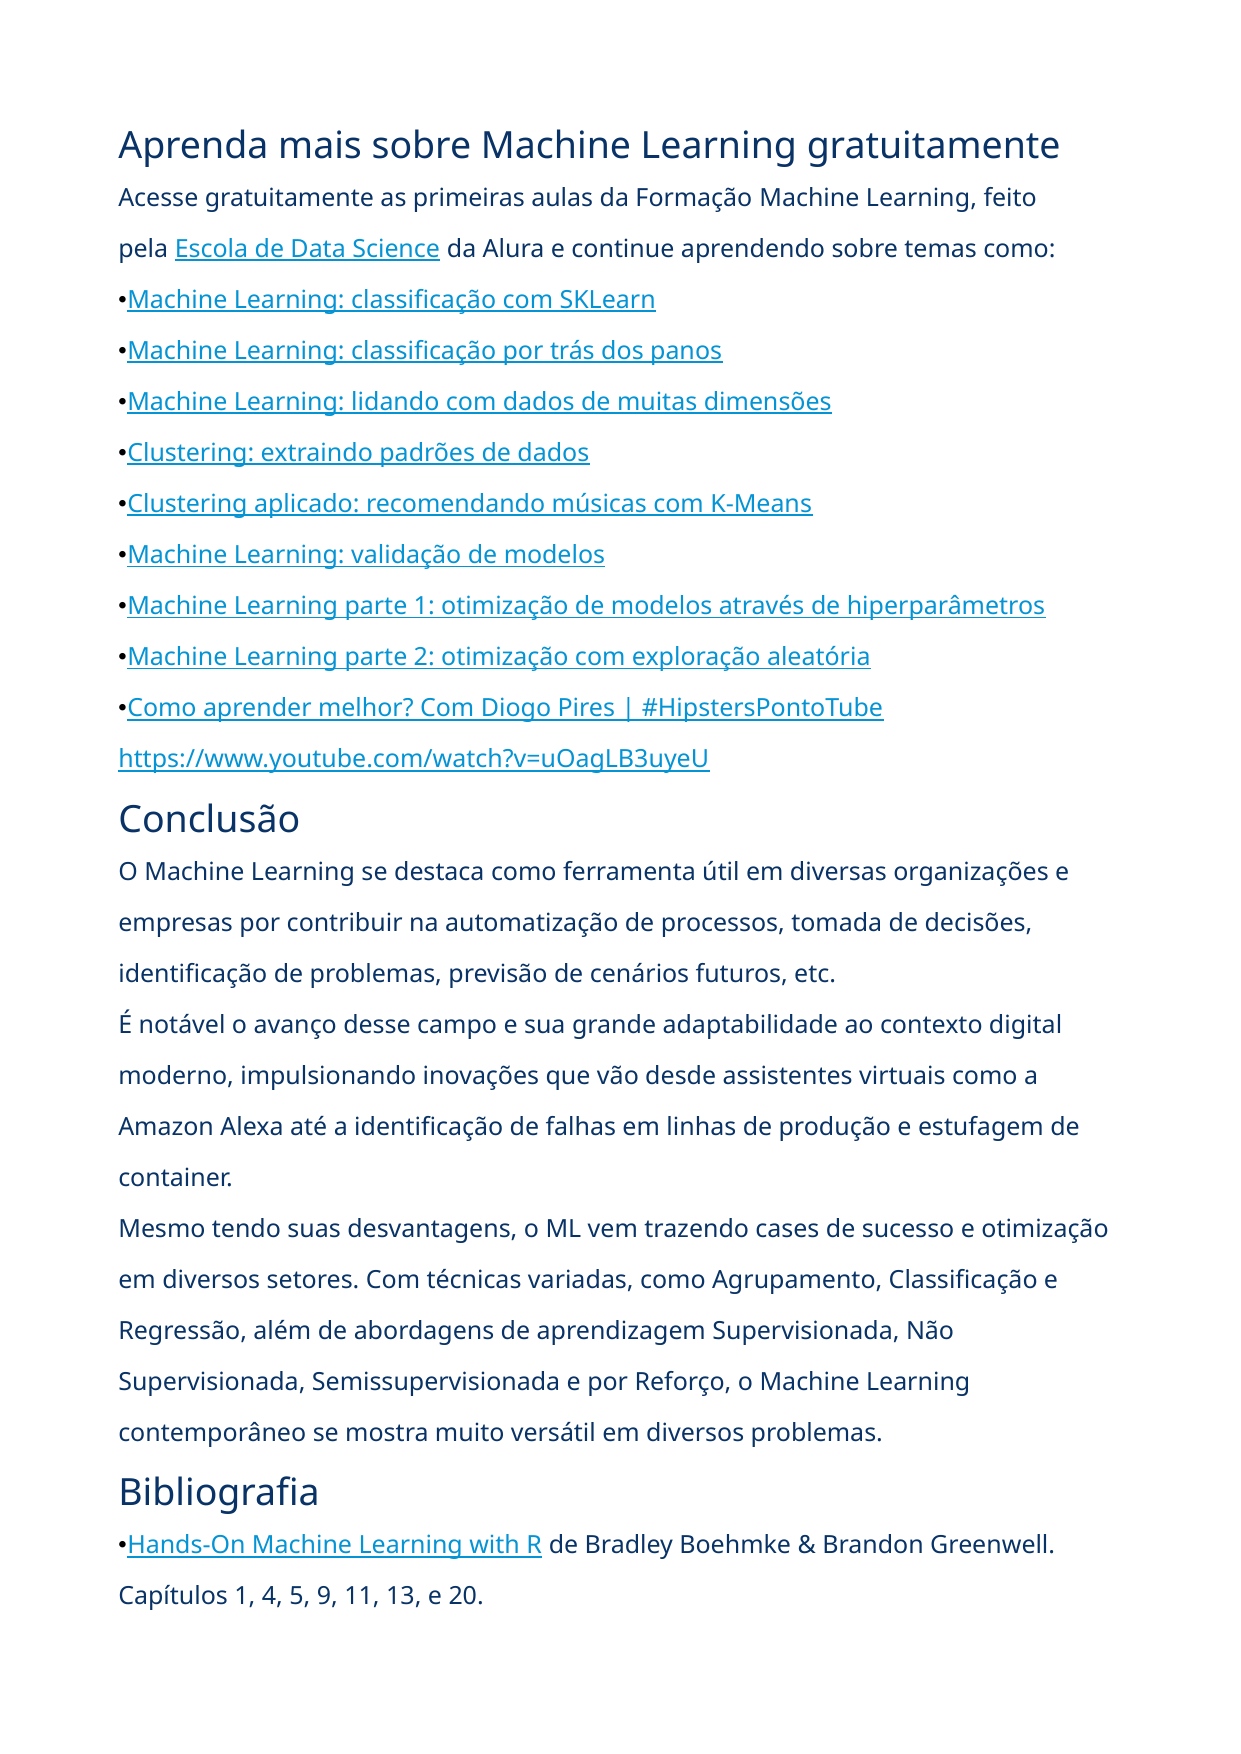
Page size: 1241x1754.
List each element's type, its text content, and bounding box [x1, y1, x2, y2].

subtitle Aprenda mais sobre Machine Learning gratuitamente [118, 118, 1122, 169]
list Machine Learning parte 1: otimização de modelos através de hiperparâmetros [118, 588, 1122, 622]
list Hands-On Machine Learning with R de Bradley Boehmke & Brandon Greenwell. Capítulos 1, 4, 5, 9, 11, 13, e 20. [118, 1527, 1122, 1612]
list Machine Learning parte 2: otimização com exploração aleatória [118, 639, 1122, 673]
subtitle Bibliografia [118, 1466, 1122, 1517]
list Machine Learning: validação de modelos [118, 537, 1122, 571]
list Machine Learning: lidando com dados de muitas dimensões [118, 383, 1122, 418]
text Mesmo tendo suas desvantagens, o ML vem trazendo cases de sucesso e otimização em diversos setores. Com técnicas variadas, como Agrupamento, Classificação e Regressão, além de abordagens de aprendizagem Supervisionada, Não Supervisionada, Semissupervisionada e por Reforço, o Machine Learning contemporâneo se mostra muito versátil em diversos problemas. [118, 1210, 1122, 1449]
list Clustering aplicado: recomendando músicas com K-Means [118, 486, 1122, 520]
list Como aprender melhor? Com Diogo Pires | #HipstersPontoTube [118, 690, 1122, 724]
text Acesse gratuitamente as primeiras aulas da Formação Machine Learning, feito pela Escola de Data Science da Alura e continue aprendendo sobre temas como: [118, 179, 1122, 264]
list Machine Learning: classificação por trás dos panos [118, 332, 1122, 367]
subtitle Conclusão [118, 792, 1122, 843]
list Clustering: extraindo padrões de dados [118, 434, 1122, 469]
text https://www.youtube.com/watch?v=uOagLB3uyeU [118, 741, 1122, 775]
text É notável o avanço desse campo e sua grande adaptabilidade ao contexto digital moderno, impulsionando inovações que vão desde assistentes virtuais como a Amazon Alexa até a identificação de falhas em linhas de produção e estufagem de container. [118, 1006, 1122, 1193]
list Machine Learning: classificação com SKLearn [118, 281, 1122, 316]
text O Machine Learning se destaca como ferramenta útil em diversas organizações e empresas por contribuir na automatização de processos, tomada de decisões, identificação de problemas, previsão de cenários futuros, etc. [118, 853, 1122, 989]
